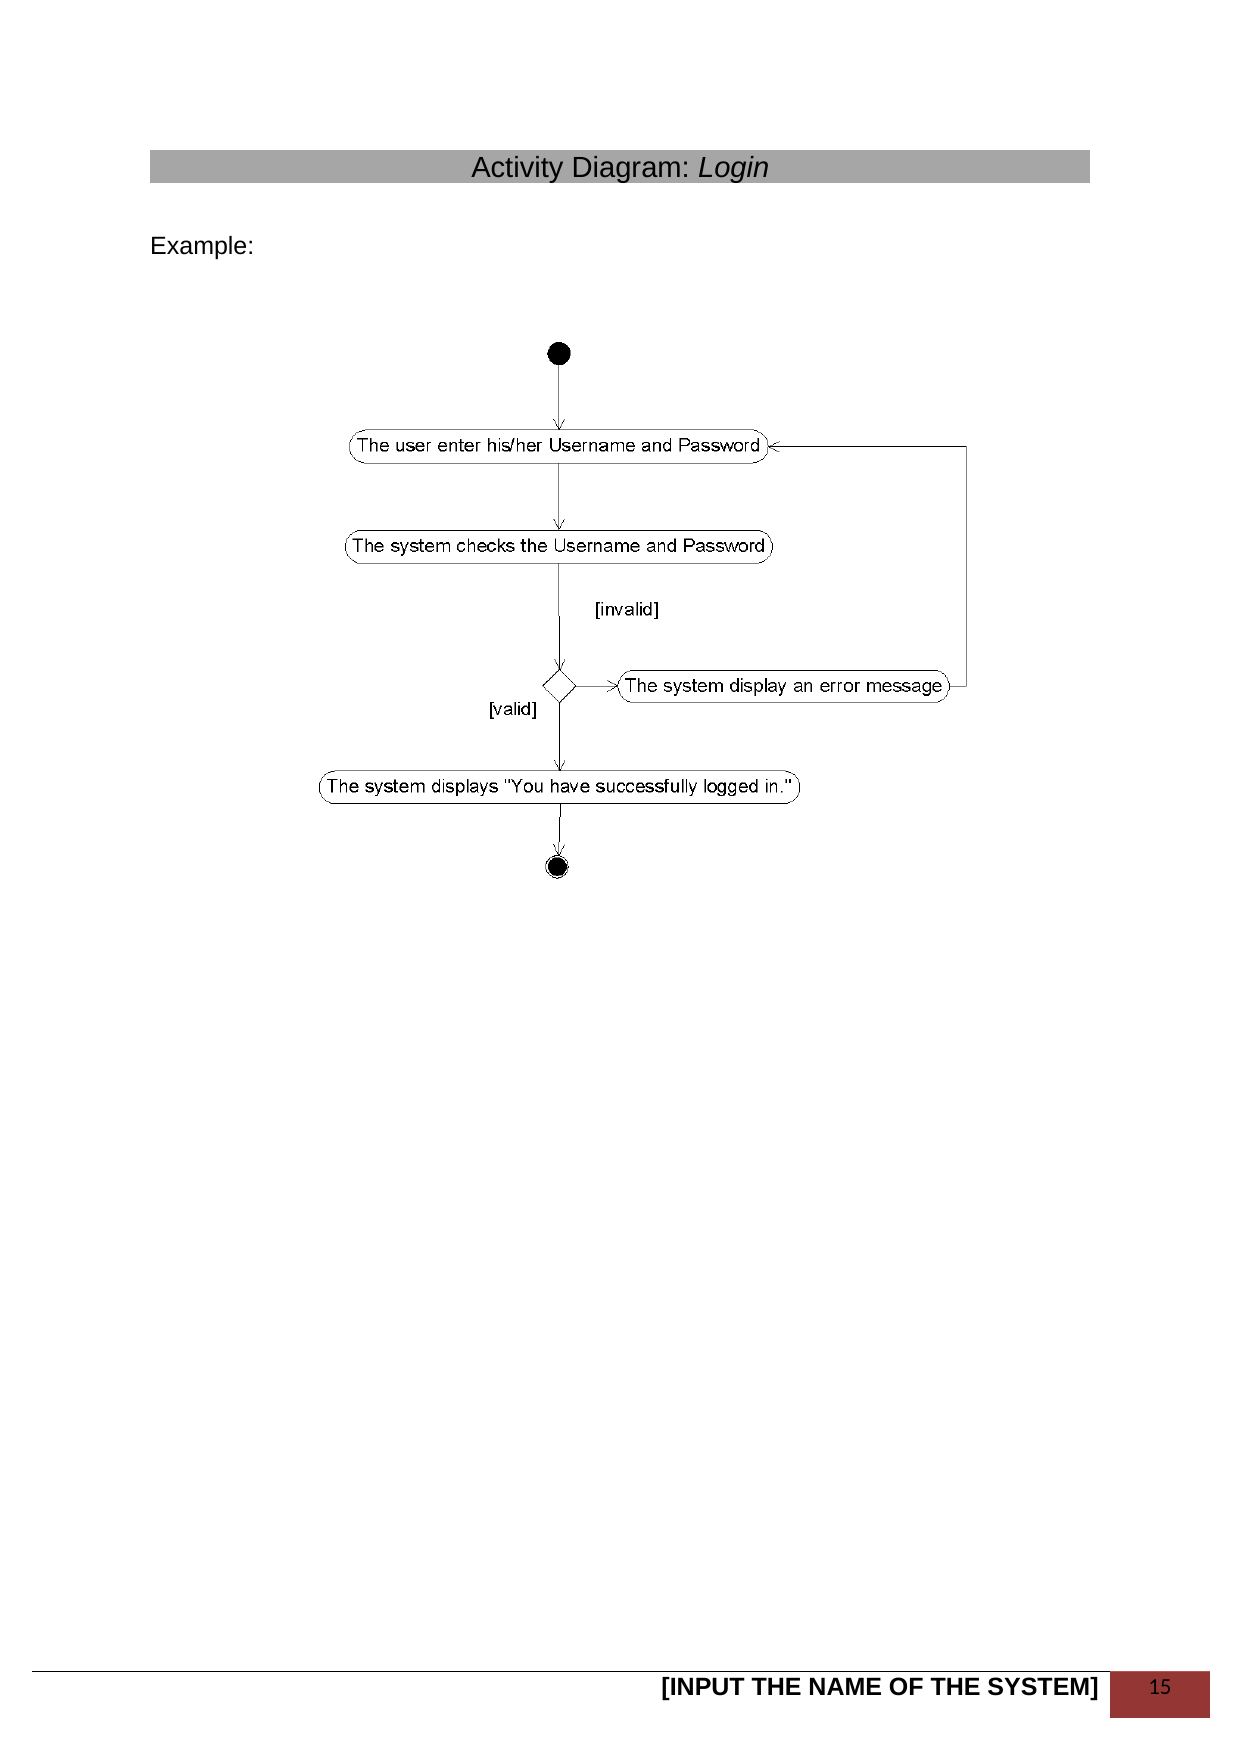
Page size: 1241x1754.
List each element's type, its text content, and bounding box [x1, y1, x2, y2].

picture [225, 278, 979, 1037]
text Example: [150, 231, 1090, 260]
text Activity Diagram: Login [150, 150, 1090, 183]
